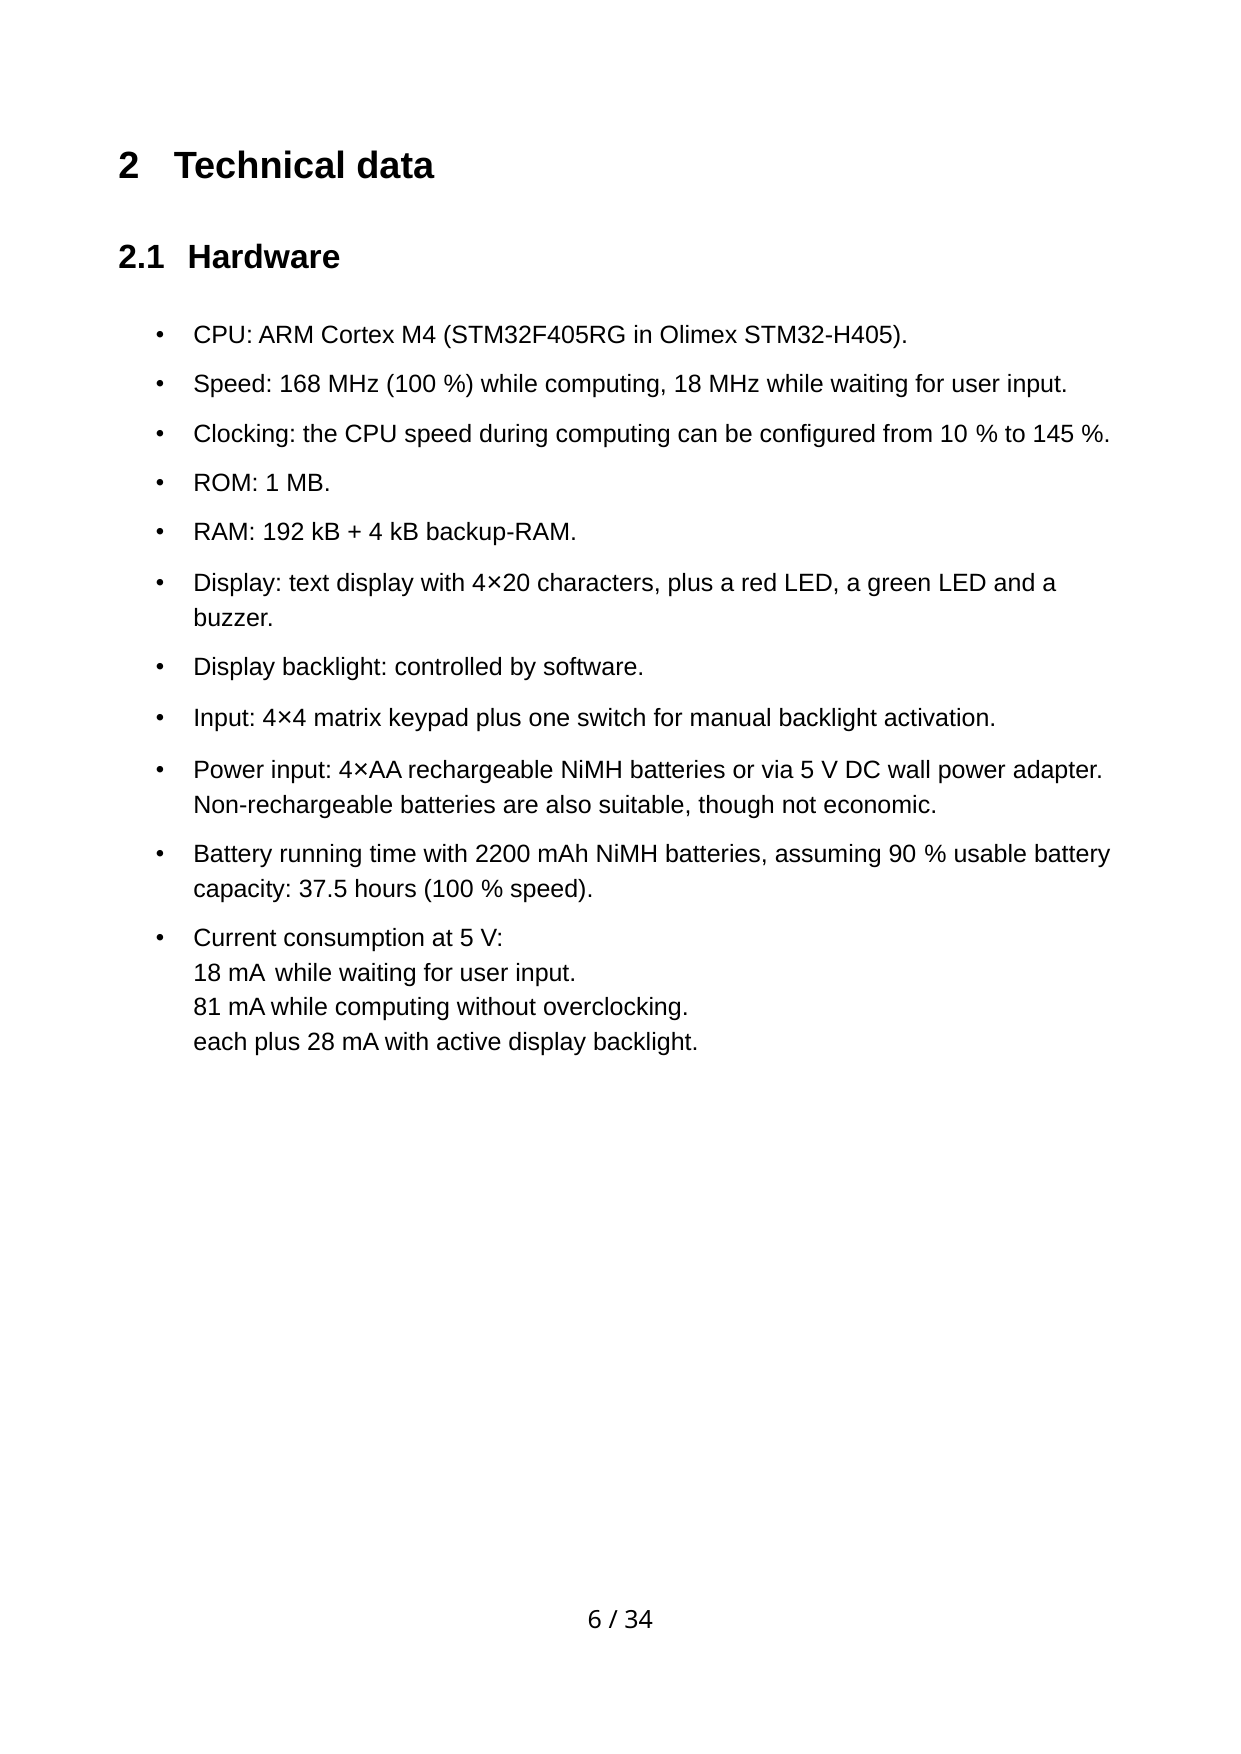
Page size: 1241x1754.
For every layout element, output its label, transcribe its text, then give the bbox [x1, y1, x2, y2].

list Display: text display with 4×20 characters, plus a red LED, a green LED and a buzzer. [156, 566, 1122, 632]
list RAM: 192 kB + 4 kB backup-RAM. [156, 517, 1122, 546]
list Speed: 168 MHz (100 %) while computing, 18 MHz while waiting for user input. [156, 369, 1122, 398]
list ROM: 1 MB. [156, 468, 1122, 497]
subtitle Technical data [118, 143, 1122, 187]
list Current consumption at 5 V: 18 mA while waiting for user input. 81 mA while computing without overclocking. each plus 28 mA with active display backlight. [156, 923, 1122, 1055]
list Power input: 4×AA rechargeable NiMH batteries or via 5 V DC wall power adapter. Non-rechargeable batteries are also suitable, though not economic. [156, 753, 1122, 819]
list Display backlight: controlled by software. [156, 652, 1122, 681]
list Input: 4×4 matrix keypad plus one switch for manual backlight activation. [156, 701, 1122, 732]
subtitle Hardware [118, 237, 1122, 276]
list CPU: ARM Cortex M4 (STM32F405RG in Olimex STM32-H405). [156, 320, 1122, 349]
list Clocking: the CPU speed during computing can be configured from 10 % to 145 %. [156, 418, 1122, 447]
list Battery running time with 2200 mAh NiMH batteries, assuming 90 % usable battery capacity: 37.5 hours (100 % speed). [156, 839, 1122, 903]
